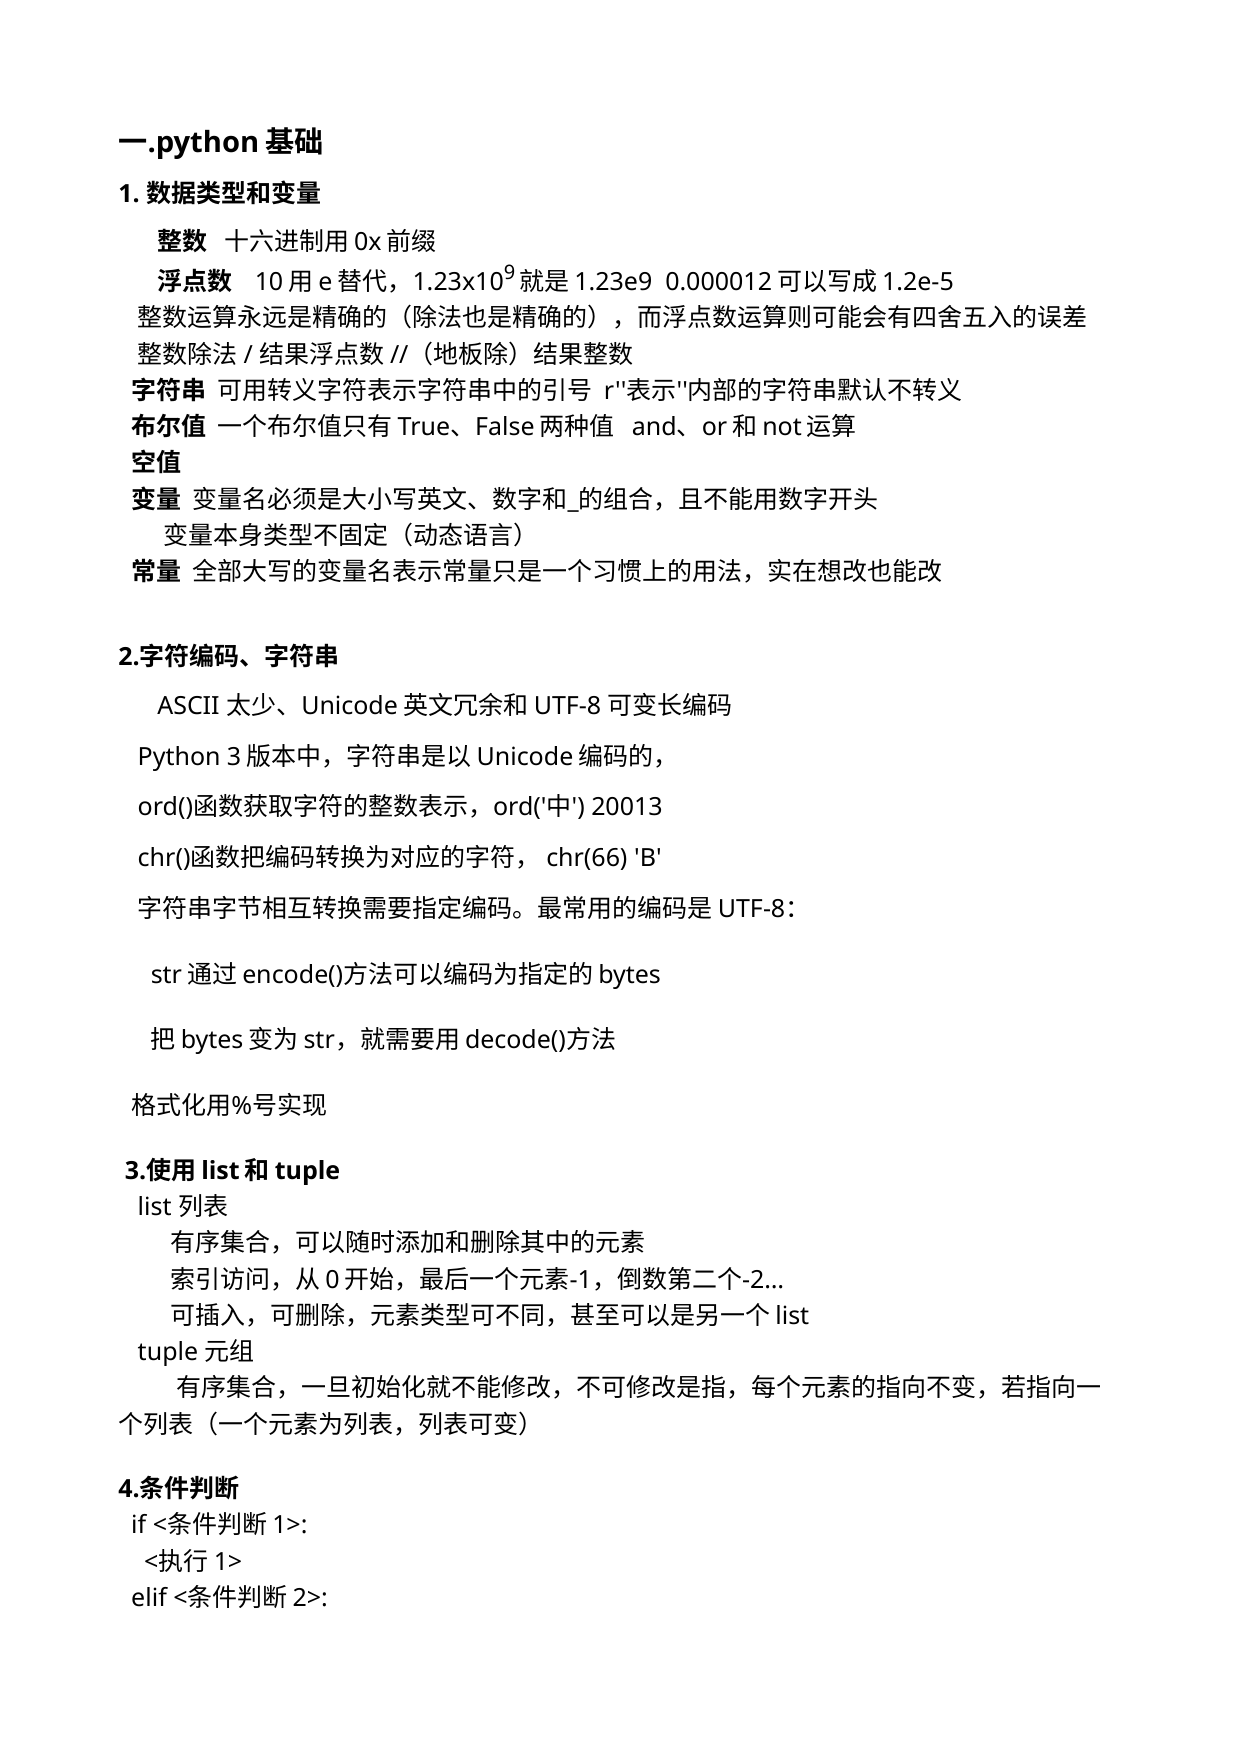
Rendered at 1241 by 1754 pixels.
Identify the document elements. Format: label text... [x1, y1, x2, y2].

text ord()函数获取字符的整数表示，ord('中') 20013 [118, 787, 1122, 823]
text 整数除法 / 结果浮点数 //（地板除）结果整数 [118, 334, 1122, 370]
text <执行1> [118, 1541, 1122, 1577]
text chr()函数把编码转换为对应的字符， chr(66) 'B' [118, 838, 1122, 874]
text 布尔值 一个布尔值只有True、False两种值 and、or和not运算 [118, 407, 1122, 443]
text 3.使用list和tuple [118, 1150, 1122, 1187]
text 变量 变量名必须是大小写英文、数字和_的组合，且不能用数字开头 [118, 479, 1122, 515]
text 有序集合，一旦初始化就不能修改，不可修改是指，每个元素的指向不变，若指向一个列表（一个元素为列表，列表可变） [118, 1368, 1122, 1440]
text 格式化用%号实现 [118, 1086, 1122, 1122]
text 空值 [118, 443, 1122, 479]
text 4.条件判断 [118, 1469, 1122, 1505]
text 一.python基础 [118, 118, 1122, 161]
subtitle 1. 数据类型和变量 [118, 173, 1122, 209]
text 整数 十六进制用0x前缀 [118, 222, 1122, 258]
text 有序集合，可以随时添加和删除其中的元素 [118, 1223, 1122, 1259]
text tuple 元组 [118, 1332, 1122, 1368]
text list 列表 [118, 1187, 1122, 1223]
text 变量本身类型不固定（动态语言） [118, 515, 1122, 552]
subtitle 2.字符编码、字符串 [118, 636, 1122, 673]
text ASCII 太少、Unicode英文冗余和 UTF-8 可变长编码 [118, 685, 1122, 721]
text elif <条件判断2>: [118, 1577, 1122, 1614]
text 把bytes变为str，就需要用decode()方法 [118, 1020, 1122, 1056]
text 可插入，可删除，元素类型可不同，甚至可以是另一个list [118, 1295, 1122, 1332]
text 字符串 可用转义字符表示字符串中的引号 r''表示''内部的字符串默认不转义 [118, 370, 1122, 407]
text str通过encode()方法可以编码为指定的bytes [118, 954, 1122, 991]
text 索引访问，从0开始，最后一个元素-1，倒数第二个-2… [118, 1259, 1122, 1295]
text if <条件判断1>: [118, 1505, 1122, 1541]
text 字符串字节相互转换需要指定编码。最常用的编码是UTF-8： [118, 888, 1122, 925]
text 常量 全部大写的变量名表示常量只是一个习惯上的用法，实在想改也能改 [118, 552, 1122, 588]
text Python 3版本中，字符串是以Unicode编码的， [118, 736, 1122, 772]
text 整数运算永远是精确的（除法也是精确的），而浮点数运算则可能会有四舍五入的误差 [118, 298, 1122, 334]
text 浮点数 10用e替代，1.23x109就是1.23e9 0.000012可以写成1.2e-5 [118, 258, 1122, 298]
